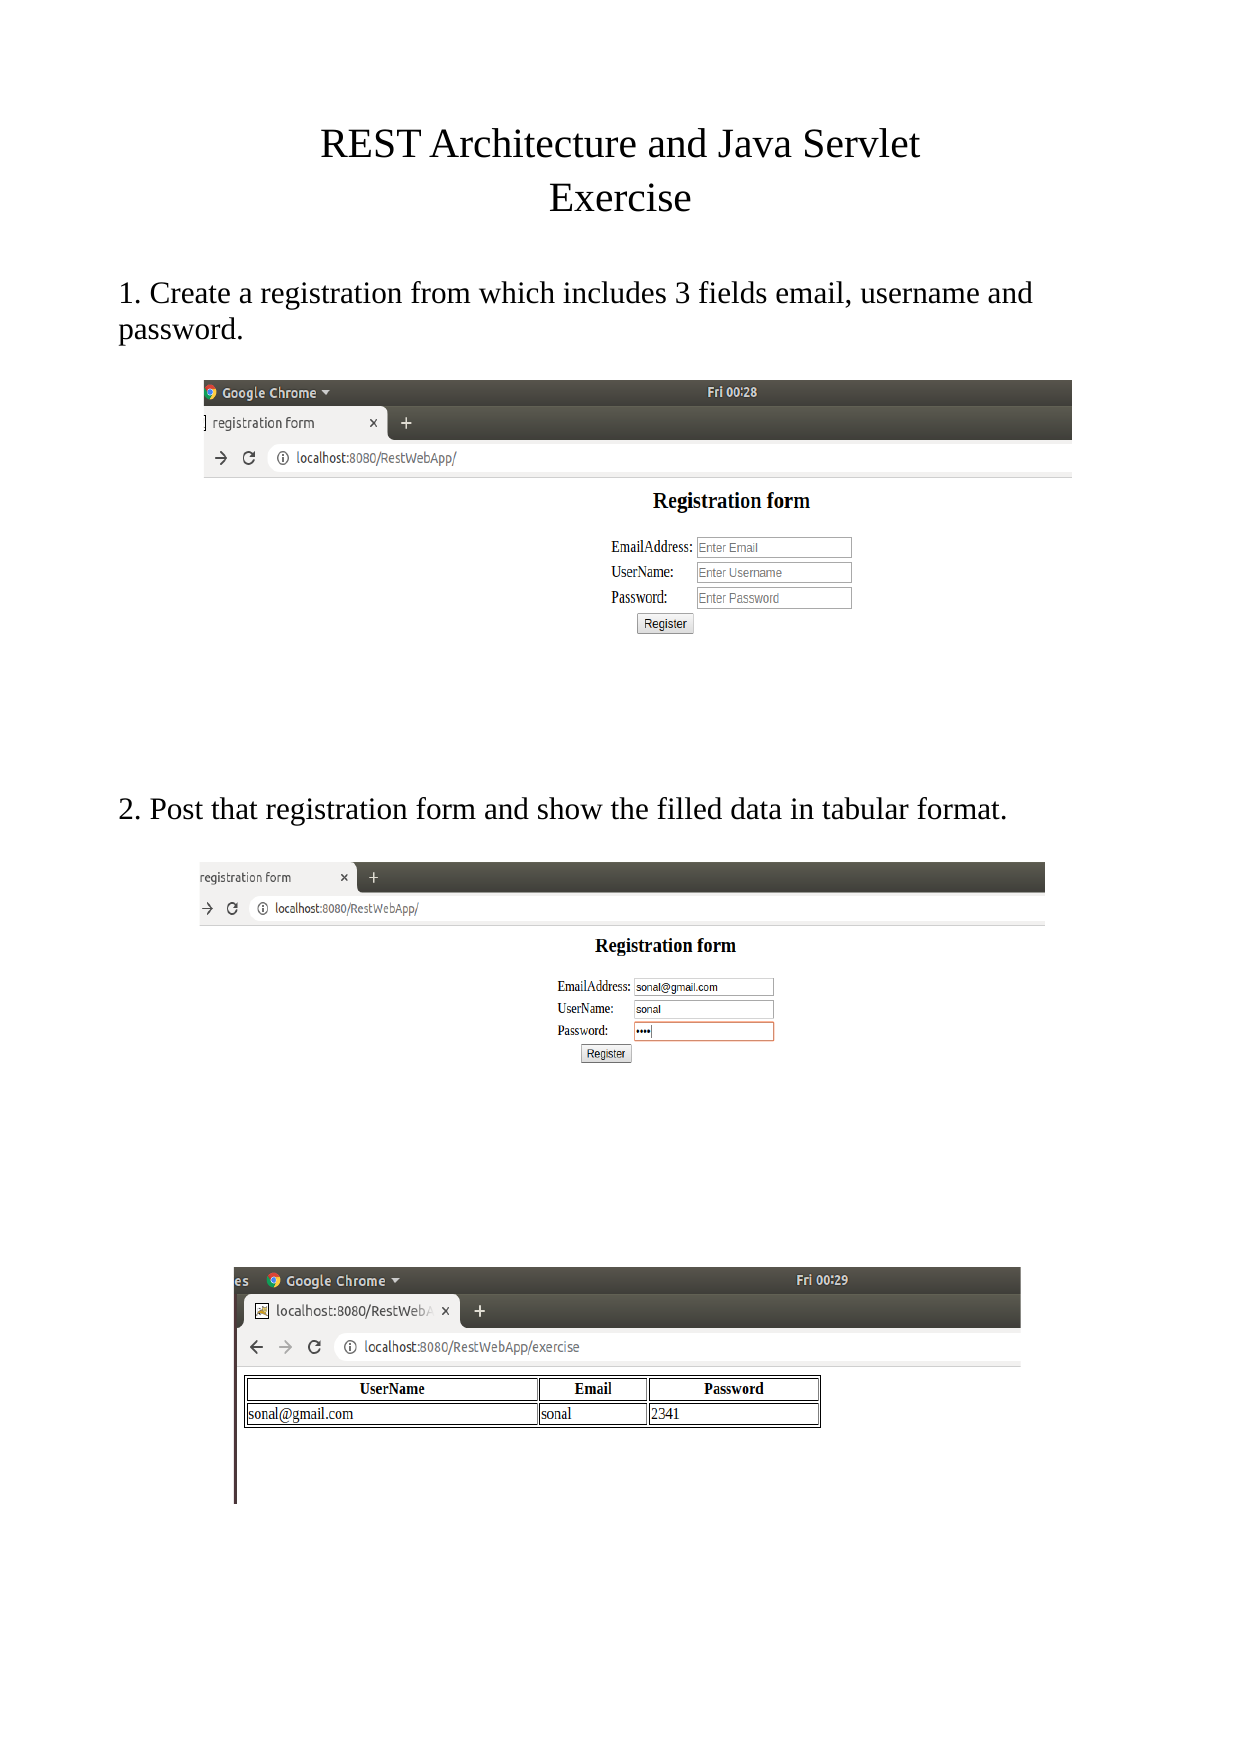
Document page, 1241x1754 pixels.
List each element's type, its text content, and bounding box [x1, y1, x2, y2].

picture [203, 380, 1072, 685]
title REST Architecture and Java Servlet [118, 118, 1122, 166]
text 2. Post that registration form and show the filled data in tabular format. [118, 790, 1122, 826]
text 1. Create a registration from which includes 3 fields email, username and password. [118, 274, 1122, 346]
picture [199, 862, 1045, 1131]
title Exercise [118, 172, 1122, 220]
